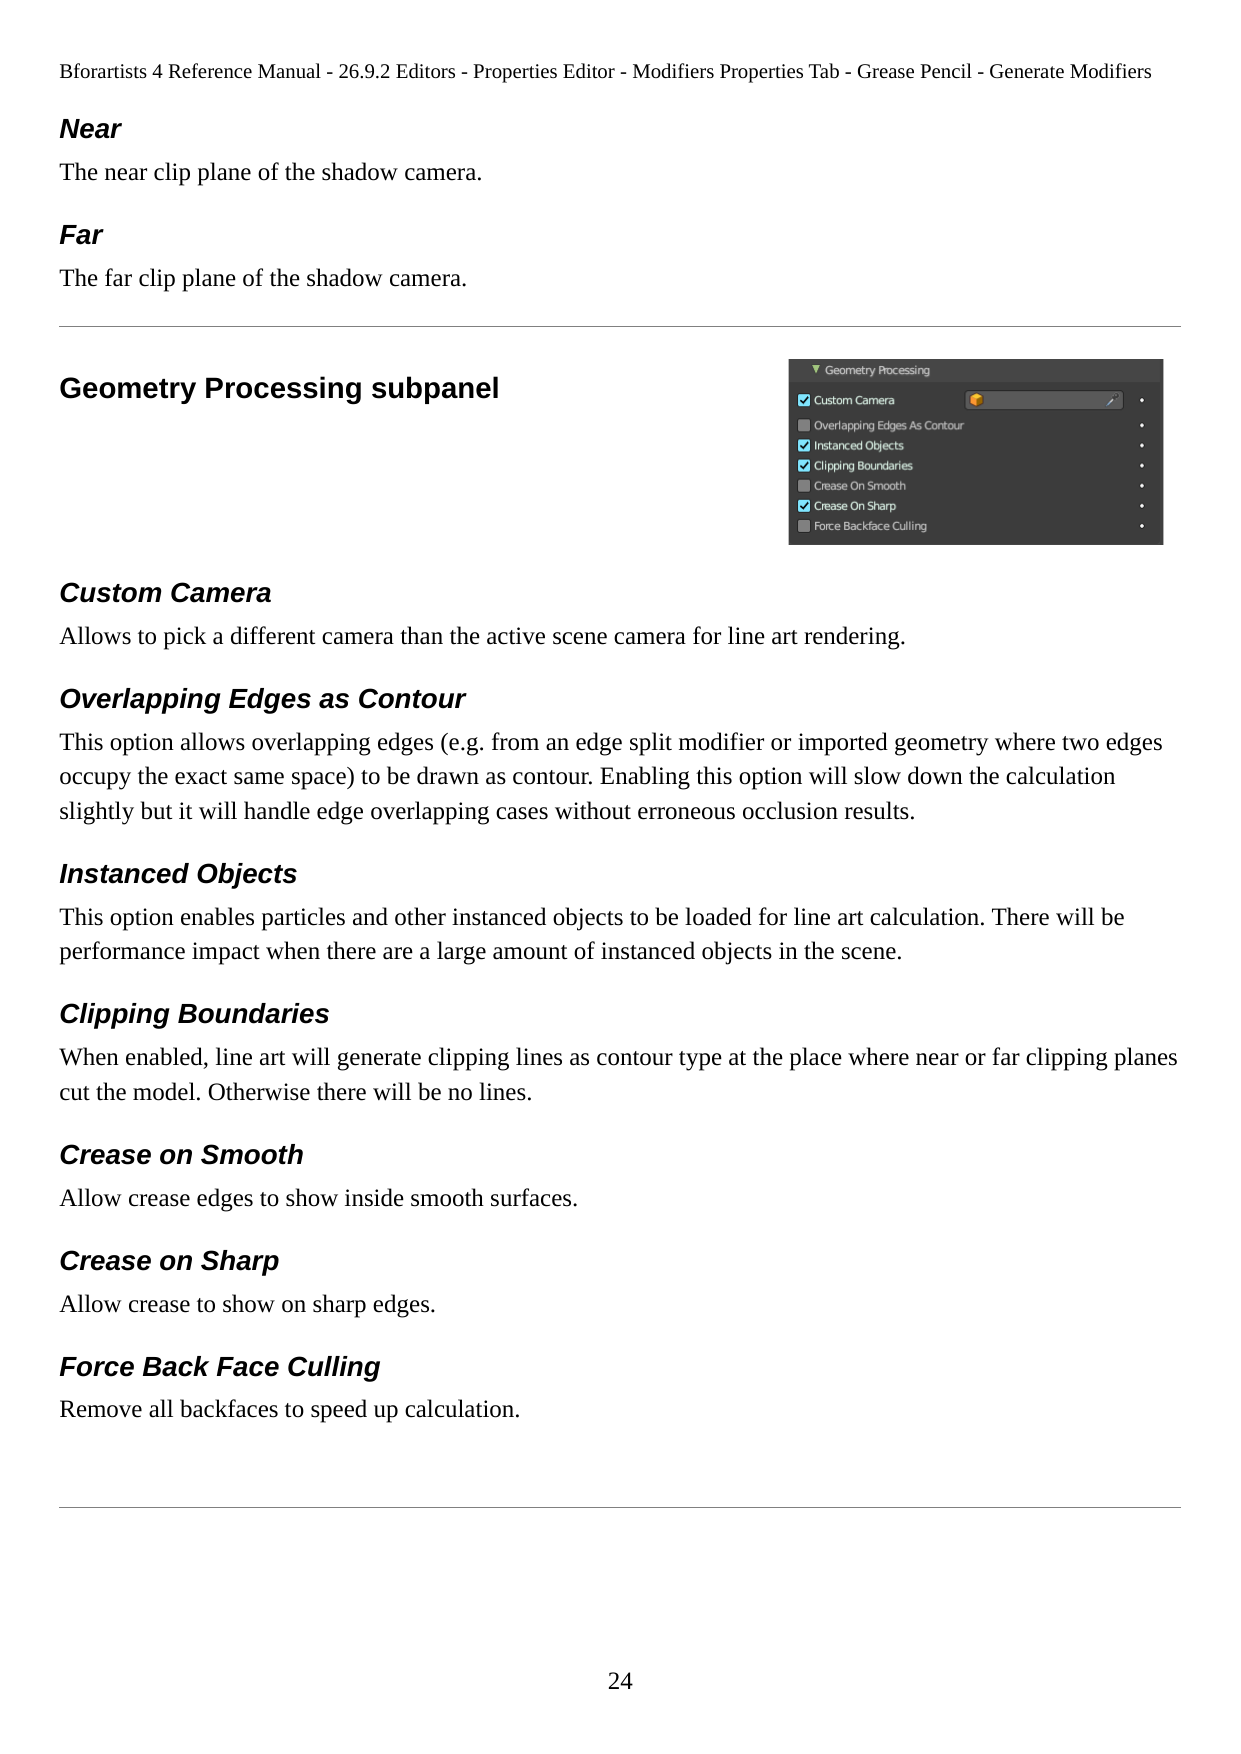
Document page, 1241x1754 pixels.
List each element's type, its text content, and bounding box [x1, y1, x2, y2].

text The near clip plane of the shadow camera. [59, 157, 1181, 186]
subtitle Geometry Processing subpanel [59, 371, 788, 404]
text When enabled, line art will generate clipping lines as contour type at the place where near or far clipping planes cut the model. Otherwise there will be no lines. [59, 1042, 1181, 1106]
subtitle Force Back Face Culling [59, 1350, 1181, 1382]
subtitle Overlapping Edges as Contour [59, 683, 1181, 714]
subtitle Crease on Sharp [59, 1244, 1181, 1276]
subtitle Custom Camera [59, 577, 1181, 608]
text Allow crease edges to show inside smooth surfaces. [59, 1183, 1181, 1211]
text Remove all backfaces to speed up calculation. [59, 1394, 1181, 1423]
subtitle Instanced Objects [59, 857, 1181, 889]
subtitle Near [59, 113, 1181, 144]
subtitle Far [59, 218, 1181, 250]
subtitle Clipping Boundaries [59, 998, 1181, 1030]
text Allows to pick a different camera than the active scene camera for line art rendering. [59, 621, 1181, 650]
text This option enables particles and other instanced objects to be loaded for line art calculation. There will be performance impact when there are a large amount of instanced objects in the scene. [59, 902, 1181, 965]
text The far clip plane of the shadow camera. [59, 263, 1181, 292]
text This option allows overlapping edges (e.g. from an edge split modifier or imported geometry where two edges occupy the exact same space) to be drawn as contour. Enabling this option will slow down the calculation slightly but it will handle edge overlapping cases without erroneous occlusion results. [59, 727, 1181, 825]
subtitle Crease on Smooth [59, 1138, 1181, 1170]
subtitle [1164, 371, 1181, 404]
picture [788, 359, 1164, 545]
text Allow crease to show on sharp edges. [59, 1289, 1181, 1317]
